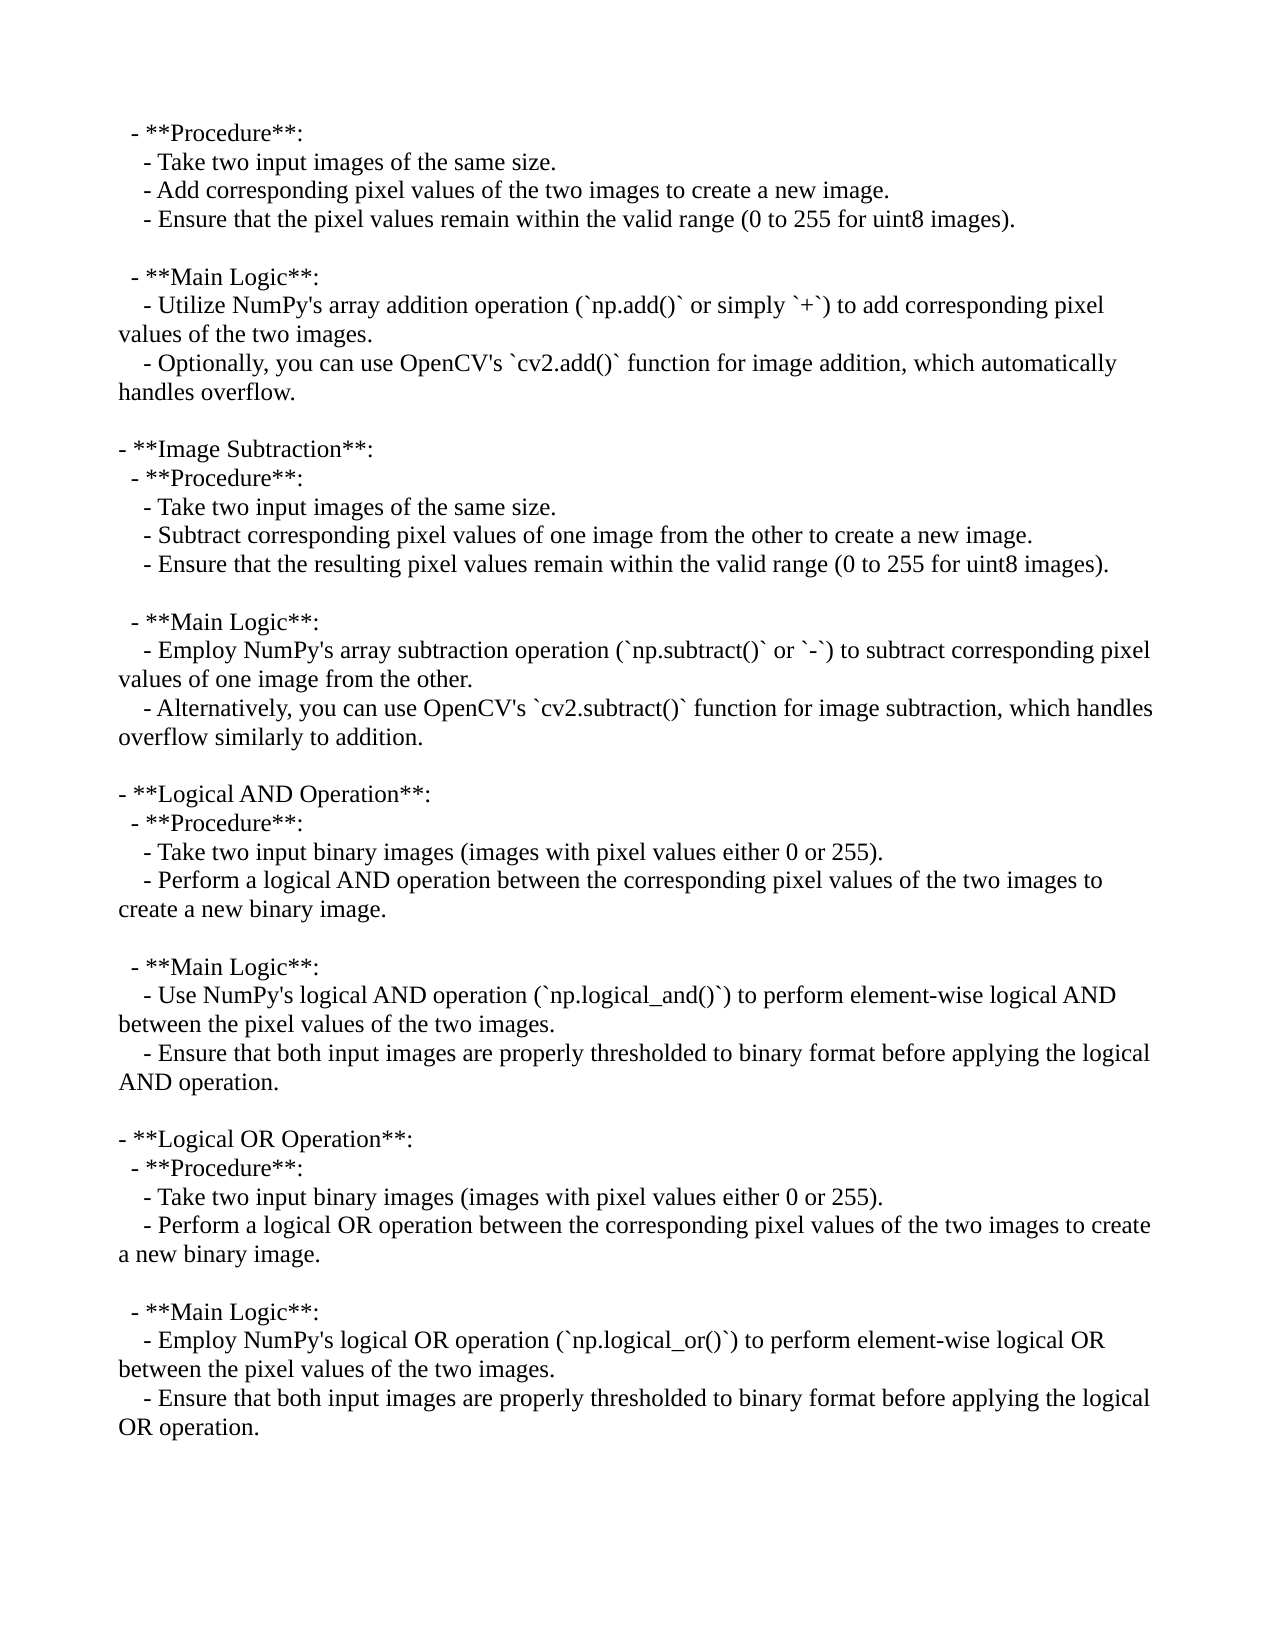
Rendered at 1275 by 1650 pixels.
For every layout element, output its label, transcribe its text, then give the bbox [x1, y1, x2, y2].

text - **Main Logic**: [118, 607, 1157, 636]
text - Use NumPy's logical AND operation (`np.logical_and()`) to perform element-wise logical AND between the pixel values of the two images. [118, 981, 1157, 1038]
text - Optionally, you can use OpenCV's `cv2.add()` function for image addition, which automatically handles overflow. [118, 348, 1157, 406]
text - Ensure that both input images are properly thresholded to binary format before applying the logical AND operation. [118, 1038, 1157, 1096]
text - Ensure that both input images are properly thresholded to binary format before applying the logical OR operation. [118, 1383, 1157, 1441]
text - Ensure that the resulting pixel values remain within the valid range (0 to 255 for uint8 images). [118, 549, 1157, 578]
text - Take two input binary images (images with pixel values either 0 or 255). [118, 1182, 1157, 1211]
text - **Main Logic**: [118, 262, 1157, 291]
text - Ensure that the pixel values remain within the valid range (0 to 255 for uint8 images). [118, 204, 1157, 233]
text - Take two input images of the same size. [118, 492, 1157, 521]
text - Alternatively, you can use OpenCV's `cv2.subtract()` function for image subtraction, which handles overflow similarly to addition. [118, 693, 1157, 751]
text - Employ NumPy's array subtraction operation (`np.subtract()` or `-`) to subtract corresponding pixel values of one image from the other. [118, 636, 1157, 693]
text - **Procedure**: [118, 1153, 1157, 1182]
text - **Logical AND Operation**: [118, 779, 1157, 808]
text - Perform a logical OR operation between the corresponding pixel values of the two images to create a new binary image. [118, 1211, 1157, 1268]
text - Employ NumPy's logical OR operation (`np.logical_or()`) to perform element-wise logical OR between the pixel values of the two images. [118, 1326, 1157, 1383]
text - Take two input images of the same size. [118, 147, 1157, 176]
text - Perform a logical AND operation between the corresponding pixel values of the two images to create a new binary image. [118, 866, 1157, 923]
text - **Procedure**: [118, 808, 1157, 837]
text - **Procedure**: [118, 118, 1157, 147]
text - **Procedure**: [118, 463, 1157, 492]
text - Subtract corresponding pixel values of one image from the other to create a new image. [118, 521, 1157, 549]
text - **Main Logic**: [118, 1297, 1157, 1326]
text - **Main Logic**: [118, 952, 1157, 981]
text - **Image Subtraction**: [118, 434, 1157, 463]
text - Take two input binary images (images with pixel values either 0 or 255). [118, 837, 1157, 866]
text - Add corresponding pixel values of the two images to create a new image. [118, 176, 1157, 204]
text - Utilize NumPy's array addition operation (`np.add()` or simply `+`) to add corresponding pixel values of the two images. [118, 291, 1157, 348]
text - **Logical OR Operation**: [118, 1124, 1157, 1153]
